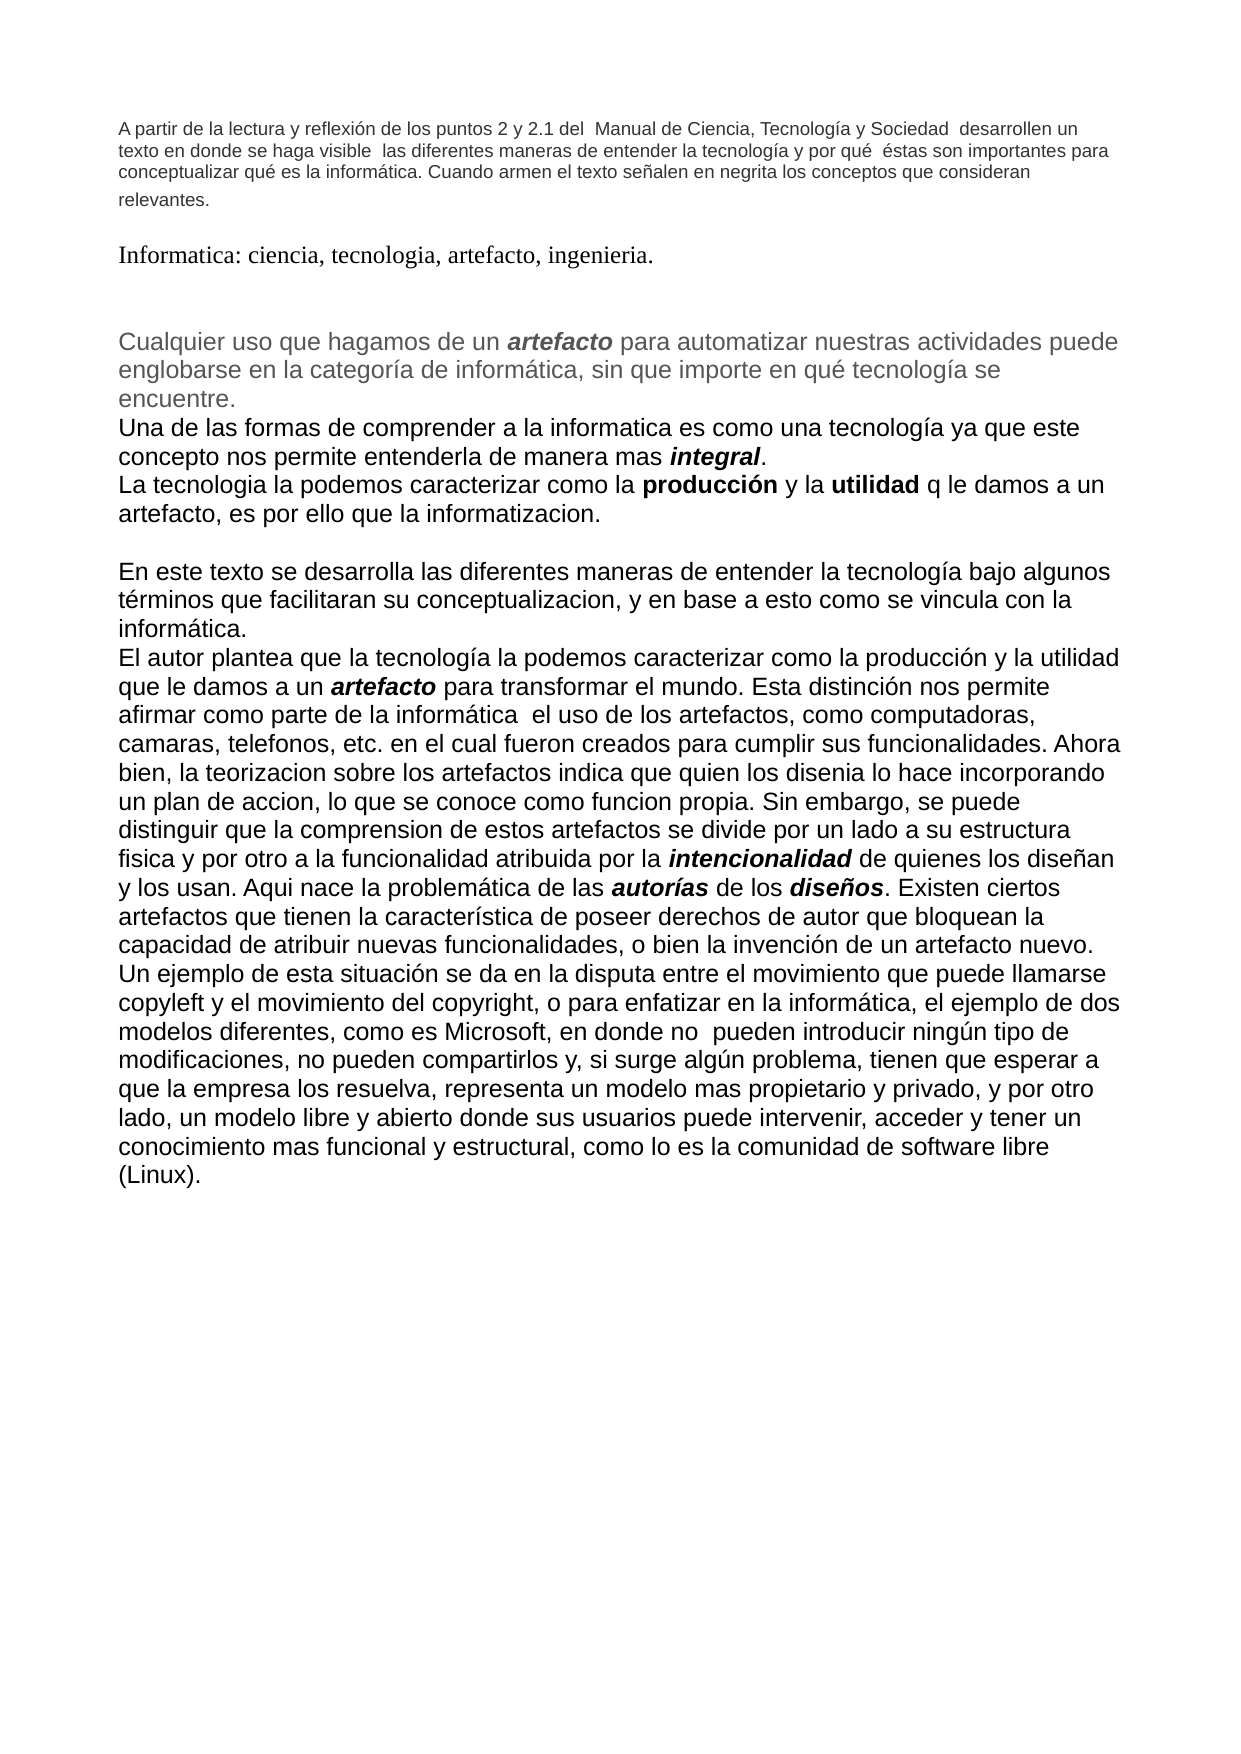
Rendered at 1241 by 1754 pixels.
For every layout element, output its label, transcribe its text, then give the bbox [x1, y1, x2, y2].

text Informatica: ciencia, tecnologia, artefacto, ingenieria. [118, 240, 1122, 269]
text Cualquier uso que hagamos de un artefacto para automatizar nuestras actividades puede englobarse en la categoría de informática, sin que importe en qué tecnología se encuentre. [118, 327, 1122, 413]
text A partir de la lectura y reflexión de los puntos 2 y 2.1 del Manual de Ciencia, Tecnología y Sociedad desarrollen un texto en donde se haga visible las diferentes maneras de entender la tecnología y por qué éstas son importantes para conceptualizar qué es la informática. Cuando armen el texto señalen en negrita los conceptos que consideran relevantes. [118, 118, 1122, 212]
text En este texto se desarrolla las diferentes maneras de entender la tecnología bajo algunos términos que facilitaran su conceptualizacion, y en base a esto como se vincula con la informática. [118, 557, 1122, 643]
text El autor plantea que la tecnología la podemos caracterizar como la producción y la utilidad que le damos a un artefacto para transformar el mundo. Esta distinción nos permite afirmar como parte de la informática el uso de los artefactos, como computadoras, camaras, telefonos, etc. en el cual fueron creados para cumplir sus funcionalidades. Ahora bien, la teorizacion sobre los artefactos indica que quien los disenia lo hace incorporando un plan de accion, lo que se conoce como funcion propia. Sin embargo, se puede distinguir que la comprension de estos artefactos se divide por un lado a su estructura fisica y por otro a la funcionalidad atribuida por la intencionalidad de quienes los diseñan y los usan. Aqui nace la problemática de las autorías de los diseños. Existen ciertos artefactos que tienen la característica de poseer derechos de autor que bloquean la capacidad de atribuir nuevas funcionalidades, o bien la invención de un artefacto nuevo. Un ejemplo de esta situación se da en la disputa entre el movimiento que puede llamarse copyleft y el movimiento del copyright, o para enfatizar en la informática, el ejemplo de dos modelos diferentes, como es Microsoft, en donde no pueden introducir ningún tipo de modificaciones, no pueden compartirlos y, si surge algún problema, tienen que esperar a que la empresa los resuelva, representa un modelo mas propietario y privado, y por otro lado, un modelo libre y abierto donde sus usuarios puede intervenir, acceder y tener un conocimiento mas funcional y estructural, como lo es la comunidad de software libre (Linux). [118, 643, 1122, 1189]
text Una de las formas de comprender a la informatica es como una tecnología ya que este concepto nos permite entenderla de manera mas integral. [118, 413, 1122, 470]
text La tecnologia la podemos caracterizar como la producción y la utilidad q le damos a un artefacto, es por ello que la informatizacion. [118, 470, 1122, 528]
